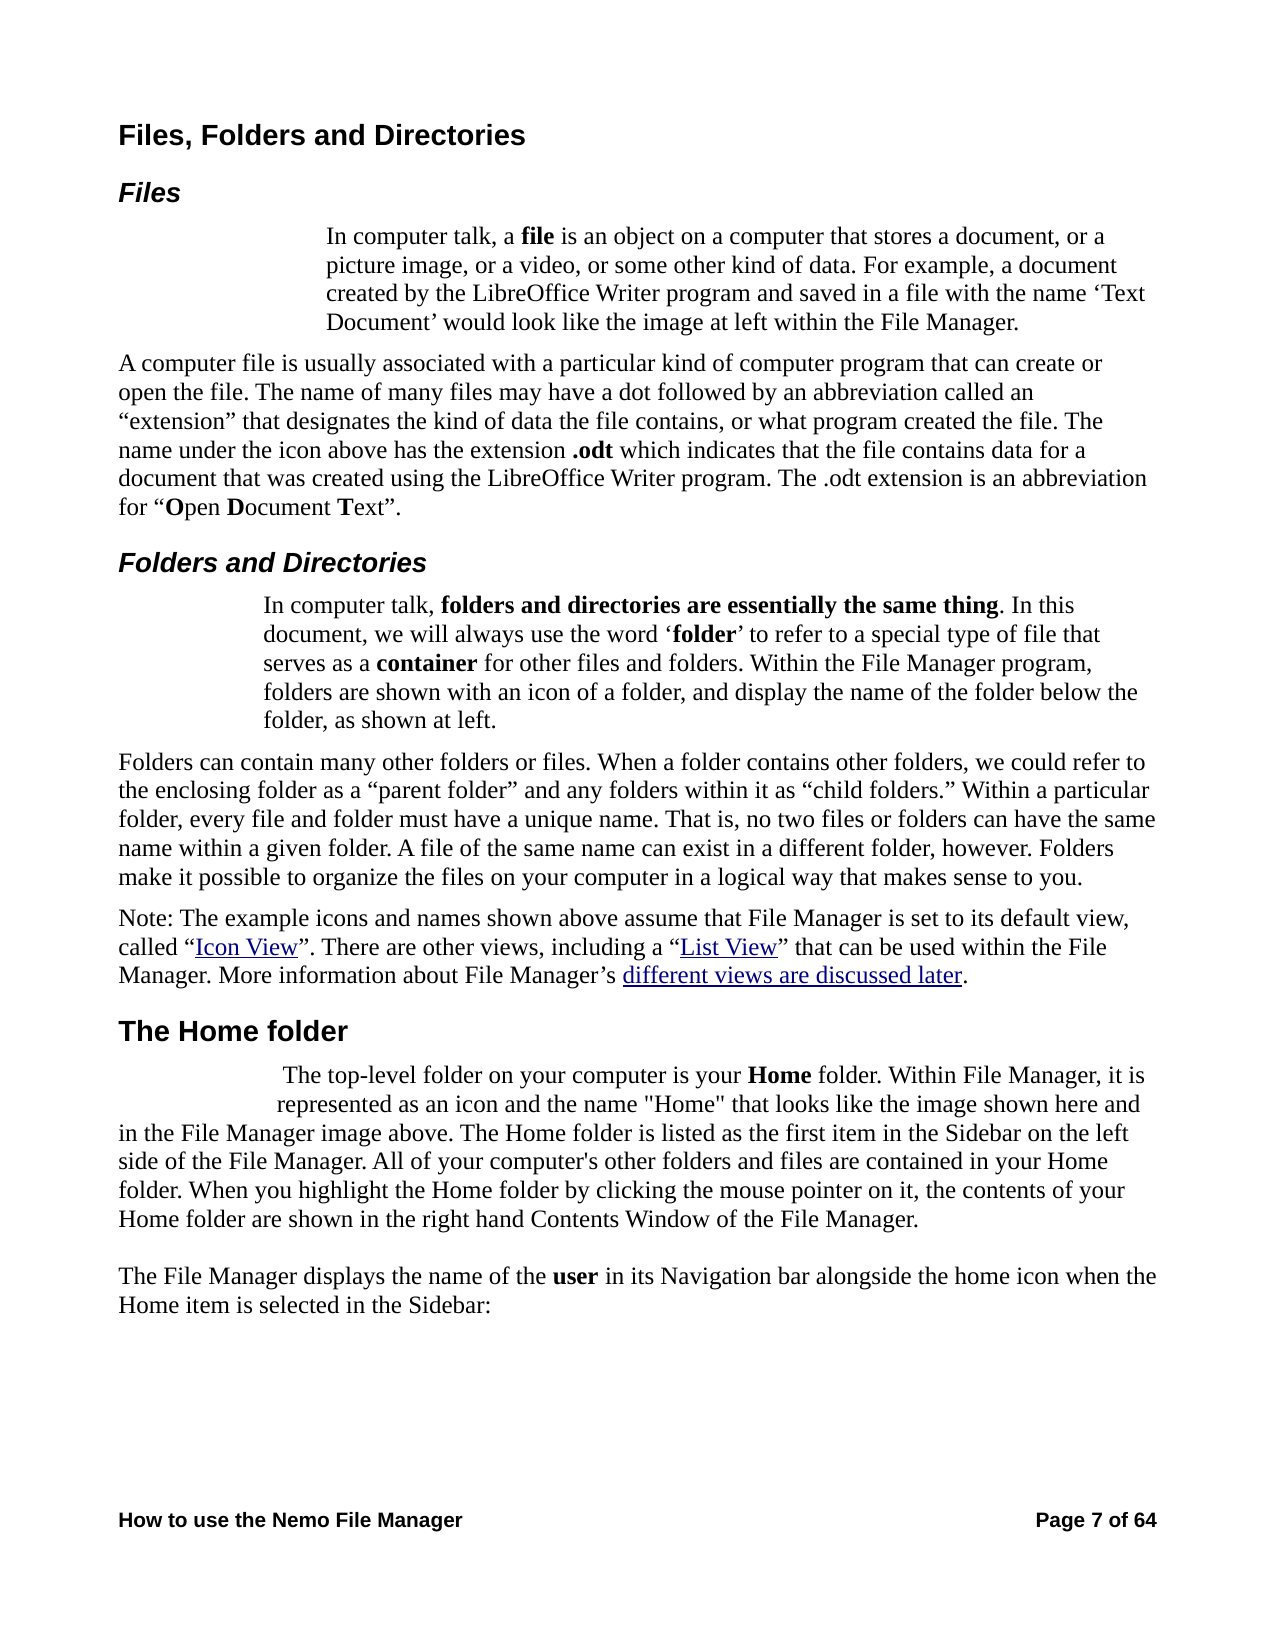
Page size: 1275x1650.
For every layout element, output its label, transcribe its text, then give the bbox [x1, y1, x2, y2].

text Folders can contain many other folders or files. When a folder contains other folders, we could refer to the enclosing folder as a “parent folder” and any folders within it as “child folders.” Within a particular folder, every file and folder must have a unique name. That is, no two files or folders can have the same name within a given folder. A file of the same name can exist in a different folder, however. Folders make it possible to organize the files on your computer in a logical way that makes sense to you. [118, 747, 1157, 890]
text In computer talk, folders and directories are essentially the same thing. In this document, we will always use the word ‘folder’ to refer to a special type of file that serves as a container for other files and folders. Within the File Manager program, folders are shown with an icon of a folder, and display the name of the folder below the folder, as shown at left. [118, 590, 1157, 734]
text The top-level folder on your computer is your Home folder. Within File Manager, it is represented as an icon and the name "Home" that looks like the image shown here and in the File Manager image above. The Home folder is listed as the first item in the Sidebar on the left side of the File Manager. All of your computer's other folders and files are contained in your Home folder. When you highlight the Home folder by clicking the mouse pointer on it, the contents of your Home folder are shown in the right hand Contents Window of the File Manager. [118, 1060, 1157, 1233]
text In computer talk, a file is an object on a computer that stores a document, or a picture image, or a video, or some other kind of data. For example, a document created by the LibreOffice Writer program and saved in a file with the name ‘Text Document’ would look like the image at left within the File Manager. [118, 221, 1157, 336]
subtitle Folders and Directories [118, 546, 1157, 578]
subtitle Files, Folders and Directories [118, 118, 1157, 152]
text A computer file is usually associated with a particular kind of computer program that can create or open the file. The name of many files may have a dot followed by an abbreviation called an “extension” that designates the kind of data the file contains, or what program created the file. The name under the icon above has the extension .odt which indicates that the file contains data for a document that was created using the LibreOffice Writer program. The .odt extension is an abbreviation for “Open Document Text”. [118, 348, 1157, 521]
subtitle The Home folder [118, 1014, 1157, 1048]
text The File Manager displays the name of the user in its Navigation bar alongside the home icon when the Home item is selected in the Sidebar: [118, 1261, 1157, 1319]
text Note: The example icons and names shown above assume that File Manager is set to its default view, called “Icon View”. There are other views, including a “List View” that can be used within the File Manager. More information about File Manager’s different views are discussed later. [118, 903, 1157, 989]
subtitle Files [118, 177, 1157, 208]
